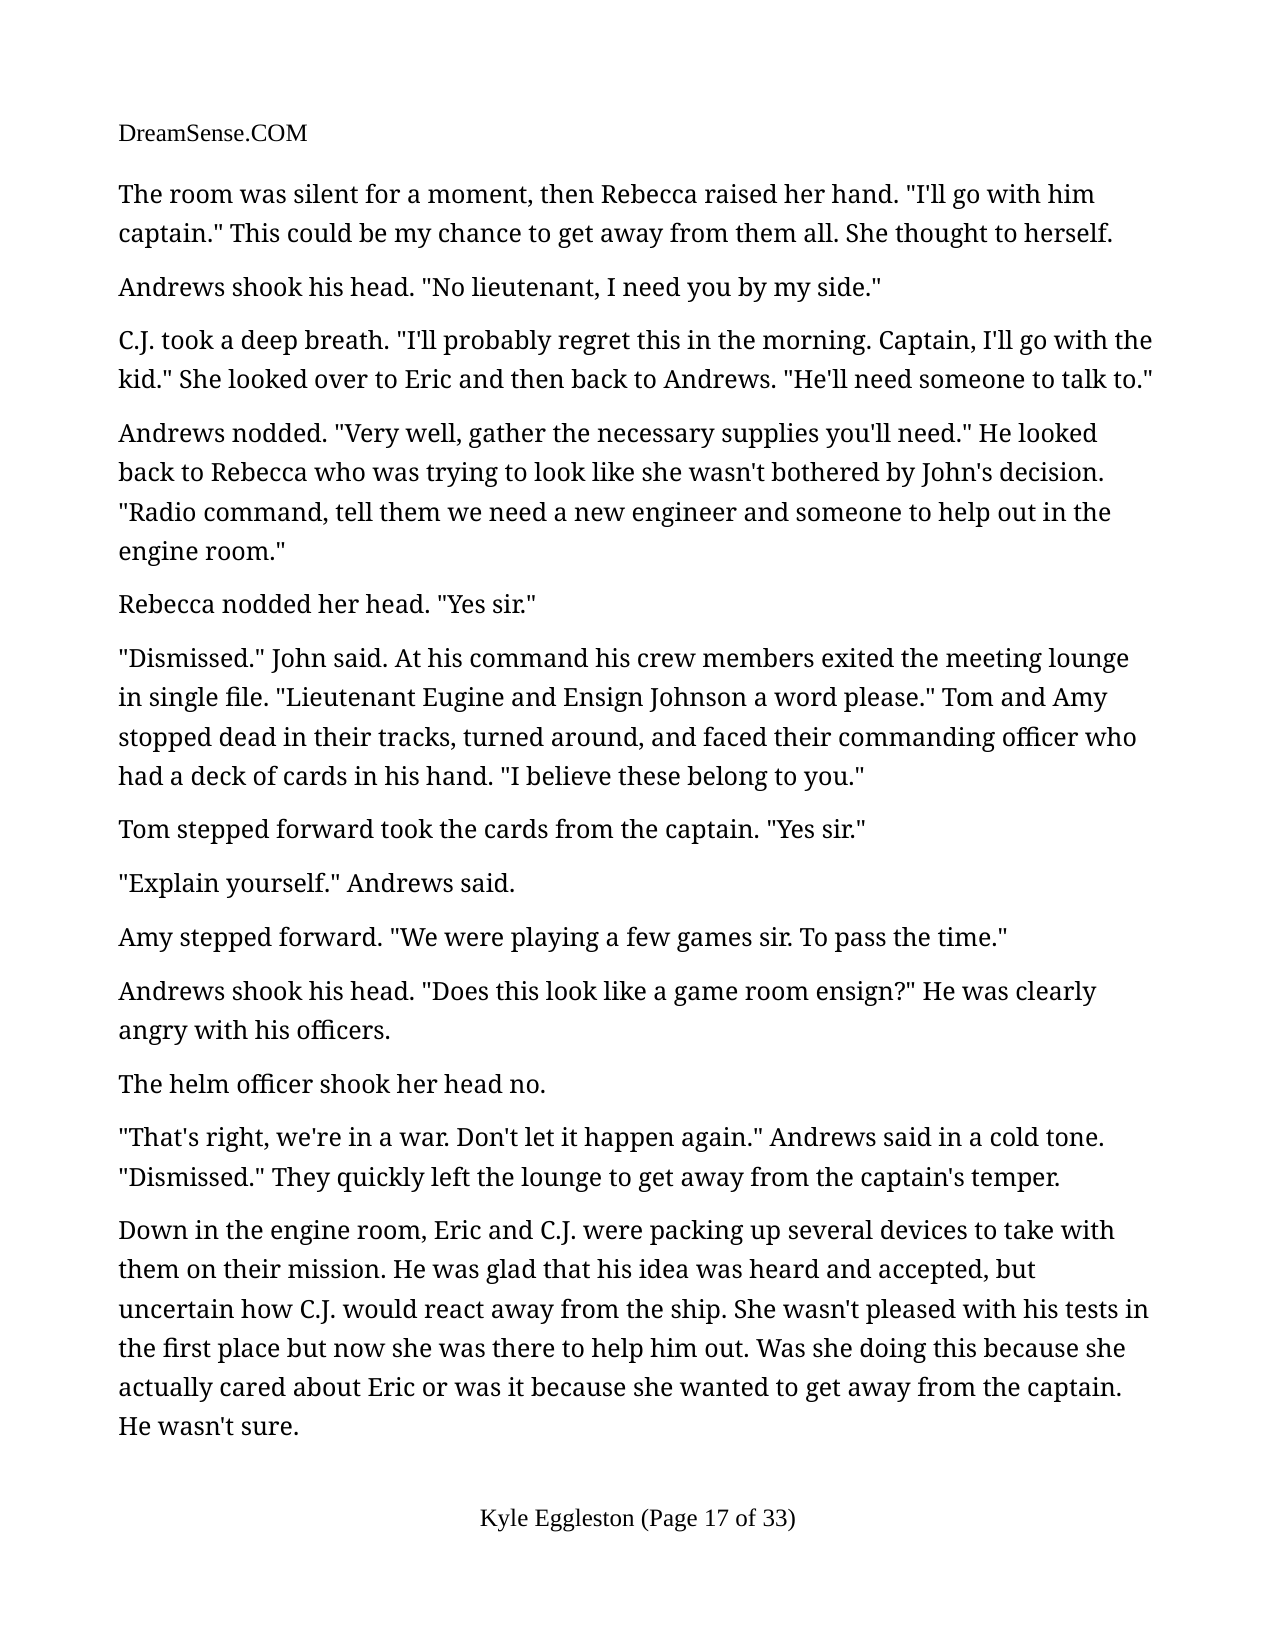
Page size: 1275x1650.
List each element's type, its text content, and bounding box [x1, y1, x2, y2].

text The helm officer shook her head no. [118, 1066, 1157, 1100]
text "Explain yourself." Andrews said. [118, 866, 1157, 900]
text C.J. took a deep breath. "I'll probably regret this in the morning. Captain, I'll go with the kid." She looked over to Eric and then back to Andrews. "He'll need someone to talk to." [118, 323, 1157, 396]
text Andrews shook his head. "Does this look like a game room ensign?" He was clearly angry with his officers. [118, 973, 1157, 1047]
text Down in the engine room, Eric and C.J. were packing up several devices to take with them on their mission. He was glad that his idea was heard and accepted, but uncertain how C.J. would react away from the ship. She wasn't pleased with his tests in the first place but now she was there to help him out. Was she doing this because she actually cared about Eric or was it because she wanted to get away from the captain. He wasn't sure. [118, 1213, 1157, 1443]
text Andrews nodded. "Very well, gather the necessary supplies you'll need." He looked back to Rebecca who was trying to look like she wasn't bothered by John's decision. "Radio command, tell them we need a new engineer and someone to help out in the engine room." [118, 416, 1157, 567]
text "Dismissed." John said. At his command his crew members exited the meeting lounge in single file. "Lieutenant Eugine and Ensign Johnson a word please." Tom and Amy stopped dead in their tracks, turned around, and faced their commanding officer who had a deck of cards in his hand. "I believe these belong to you." [118, 641, 1157, 792]
text Amy stepped forward. "We were playing a few games sir. To pass the time." [118, 920, 1157, 954]
text "That's right, we're in a war. Don't let it happen again." Andrews said in a cold tone. "Dismissed." They quickly left the lounge to get away from the captain's temper. [118, 1120, 1157, 1193]
text Rebecca nodded her head. "Yes sir." [118, 587, 1157, 621]
text Andrews shook his head. "No lieutenant, I need you by my side." [118, 269, 1157, 303]
text Tom stepped forward took the cards from the captain. "Yes sir." [118, 812, 1157, 846]
text The room was silent for a moment, then Rebecca raised her hand. "I'll go with him captain." This could be my chance to get away from them all. She thought to herself. [118, 176, 1157, 249]
